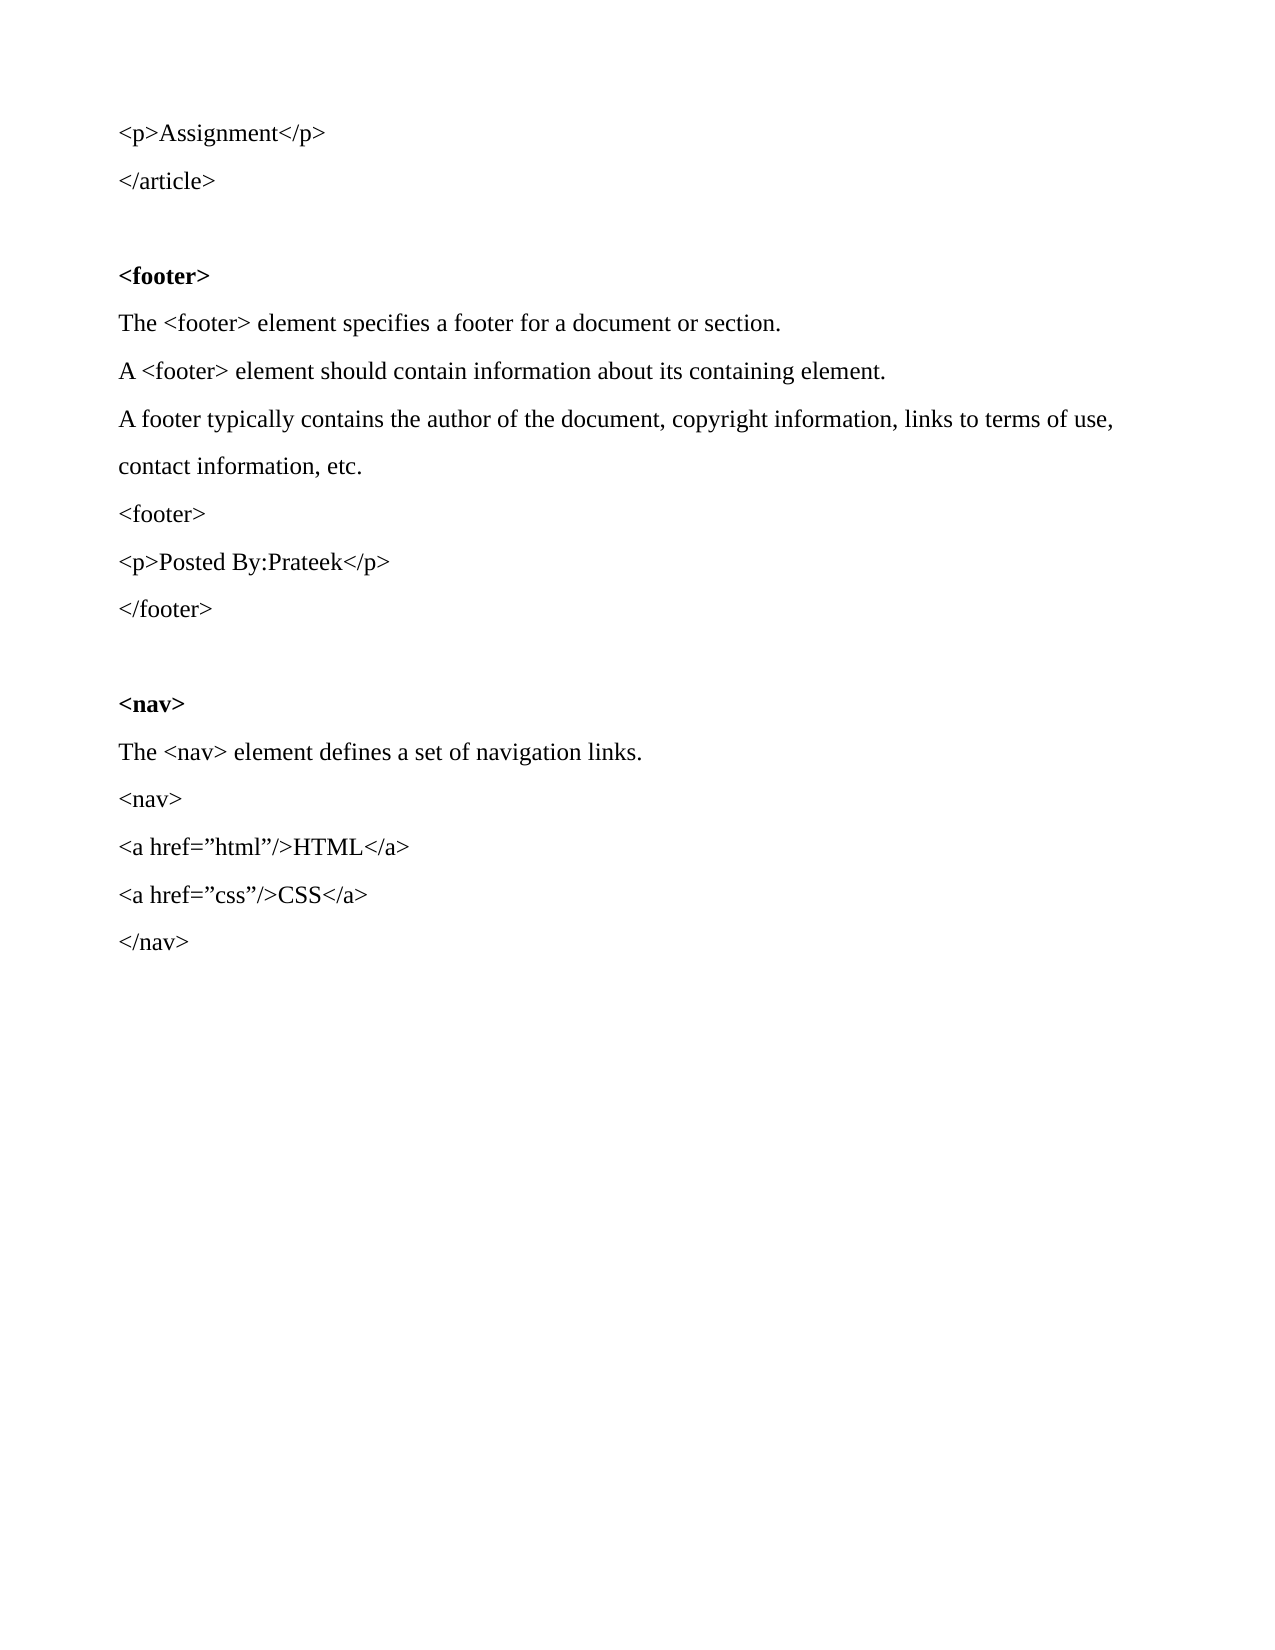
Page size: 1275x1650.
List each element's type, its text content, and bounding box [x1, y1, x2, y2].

text <a href=”html”/>HTML</a> [118, 832, 1157, 861]
text <nav> [118, 689, 1157, 718]
text </article> [118, 166, 1157, 194]
text <p>Assignment</p> [118, 118, 1157, 147]
text The <footer> element specifies a footer for a document or section. [118, 308, 1157, 337]
text </nav> [118, 927, 1157, 956]
text <nav> [118, 784, 1157, 813]
text A footer typically contains the author of the document, copyright information, links to terms of use, [118, 404, 1157, 432]
text A <footer> element should contain information about its containing element. [118, 356, 1157, 385]
text The <nav> element defines a set of navigation links. [118, 737, 1157, 766]
text <p>Posted By:Prateek</p> [118, 547, 1157, 575]
text </footer> [118, 594, 1157, 623]
text contact information, etc. [118, 451, 1157, 480]
text <footer> [118, 261, 1157, 290]
text <footer> [118, 499, 1157, 528]
text <a href=”css”/>CSS</a> [118, 880, 1157, 908]
